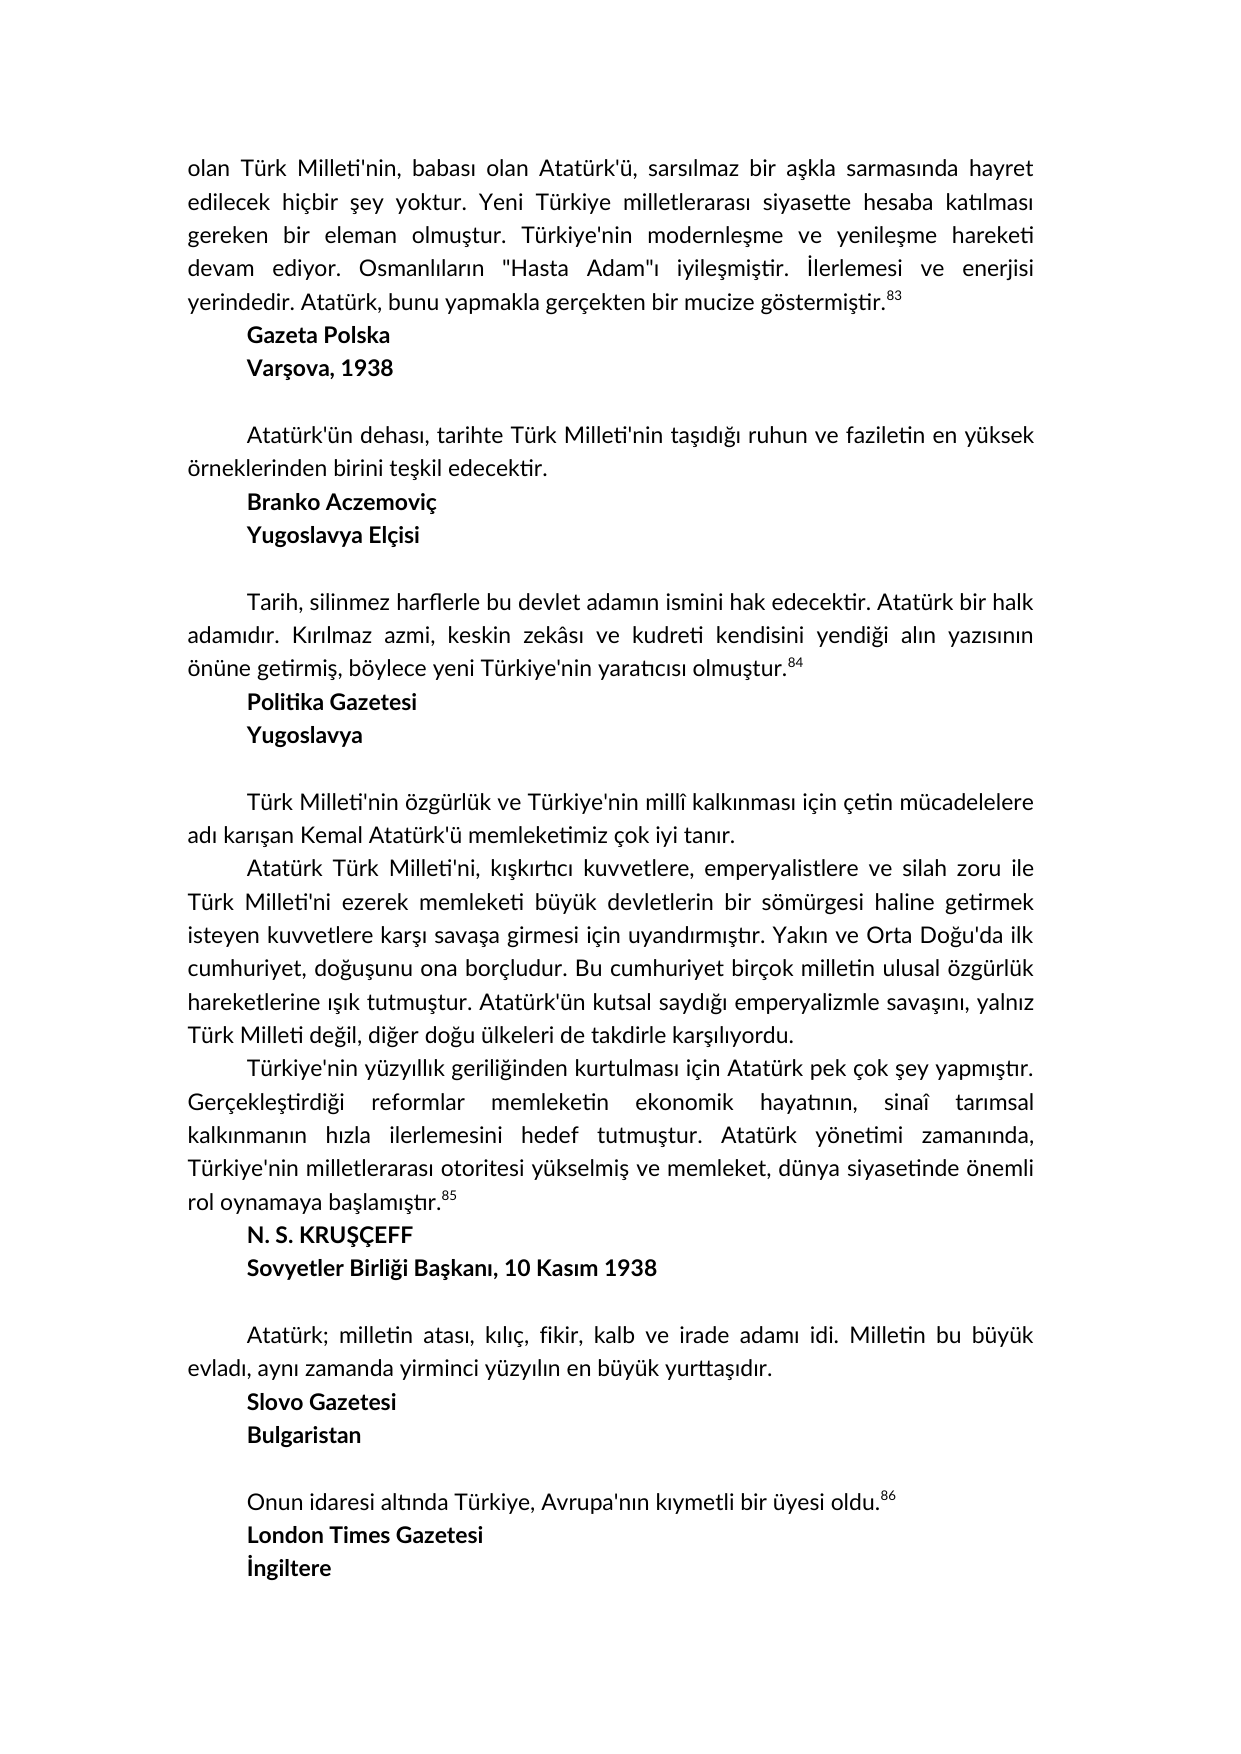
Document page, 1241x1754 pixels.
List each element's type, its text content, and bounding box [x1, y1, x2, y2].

text Tarih, silinmez harflerle bu devlet adamın ismini hak edecektir. Atatürk bir halk adamıdır. Kırılmaz azmi, keskin zekâsı ve kudreti kendisini yendiği alın yazısının önüne getirmiş, böylece yeni Türkiye'nin yaratıcısı olmuştur.84 [187, 583, 1035, 683]
text Onun idaresi altında Türkiye, Avrupa'nın kıymetli bir üyesi oldu.86 [187, 1483, 1035, 1517]
text Türk Milleti'nin özgürlük ve Türkiye'nin millî kalkınması için çetin mücadelelere adı karışan Kemal Atatürk'ü memleketimiz çok iyi tanır. [187, 783, 1035, 850]
text N. S. KRUŞÇEFF [187, 1217, 1035, 1250]
text İngiltere [187, 1550, 1035, 1583]
text Atatürk'ün dehası, tarihte Türk Milleti'nin taşıdığı ruhun ve faziletin en yüksek örneklerinden birini teşkil edecektir. [187, 417, 1035, 483]
text Yugoslavya Elçisi [187, 517, 1035, 550]
text Türkiye'nin yüzyıllık geriliğinden kurtulması için Atatürk pek çok şey yapmıştır. Gerçekleştirdiği reformlar memleketin ekonomik hayatının, sinaî tarımsal kalkınmanın hızla ilerlemesini hedef tutmuştur. Atatürk yönetimi zamanında, Türkiye'nin milletlerarası otoritesi yükselmiş ve memleket, dünya siyasetinde önemli rol oynamaya başlamıştır.85 [187, 1050, 1035, 1217]
text Branko Aczemoviç [187, 483, 1035, 517]
text Politika Gazetesi [187, 683, 1035, 717]
text Yugoslavya [187, 717, 1035, 750]
text Atatürk Türk Milleti'ni, kışkırtıcı kuvvetlere, emperyalistlere ve silah zoru ile Türk Milleti'ni ezerek memleketi büyük devletlerin bir sömürgesi haline getirmek isteyen kuvvetlere karşı savaşa girmesi için uyandırmıştır. Yakın ve Orta Doğu'da ilk cumhuriyet, doğuşunu ona borçludur. Bu cumhuriyet birçok milletin ulusal özgürlük hareketlerine ışık tutmuştur. Atatürk'ün kutsal saydığı emperyalizmle savaşını, yalnız Türk Milleti değil, diğer doğu ülkeleri de takdirle karşılıyordu. [187, 850, 1035, 1050]
text olan Türk Milleti'nin, babası olan Atatürk'ü, sarsılmaz bir aşkla sarmasında hayret edilecek hiçbir şey yoktur. Yeni Türkiye milletlerarası siyasette hesaba katılması gereken bir eleman olmuştur. Türkiye'nin modernleşme ve yenileşme hareketi devam ediyor. Osmanlıların "Hasta Adam"ı iyileşmiştir. İlerlemesi ve enerjisi yerindedir. Atatürk, bunu yapmakla gerçekten bir mucize göstermiştir.83 [187, 150, 1035, 317]
text Sovyetler Birliği Başkanı, 10 Kasım 1938 [187, 1250, 1035, 1283]
text Slovo Gazetesi [187, 1383, 1035, 1417]
text London Times Gazetesi [187, 1517, 1035, 1550]
text Atatürk; milletin atası, kılıç, fikir, kalb ve irade adamı idi. Milletin bu büyük evladı, aynı zamanda yirminci yüzyılın en büyük yurttaşıdır. [187, 1317, 1035, 1383]
text Bulgaristan [187, 1417, 1035, 1450]
text Varşova, 1938 [187, 350, 1035, 383]
text Gazeta Polska [187, 317, 1035, 350]
